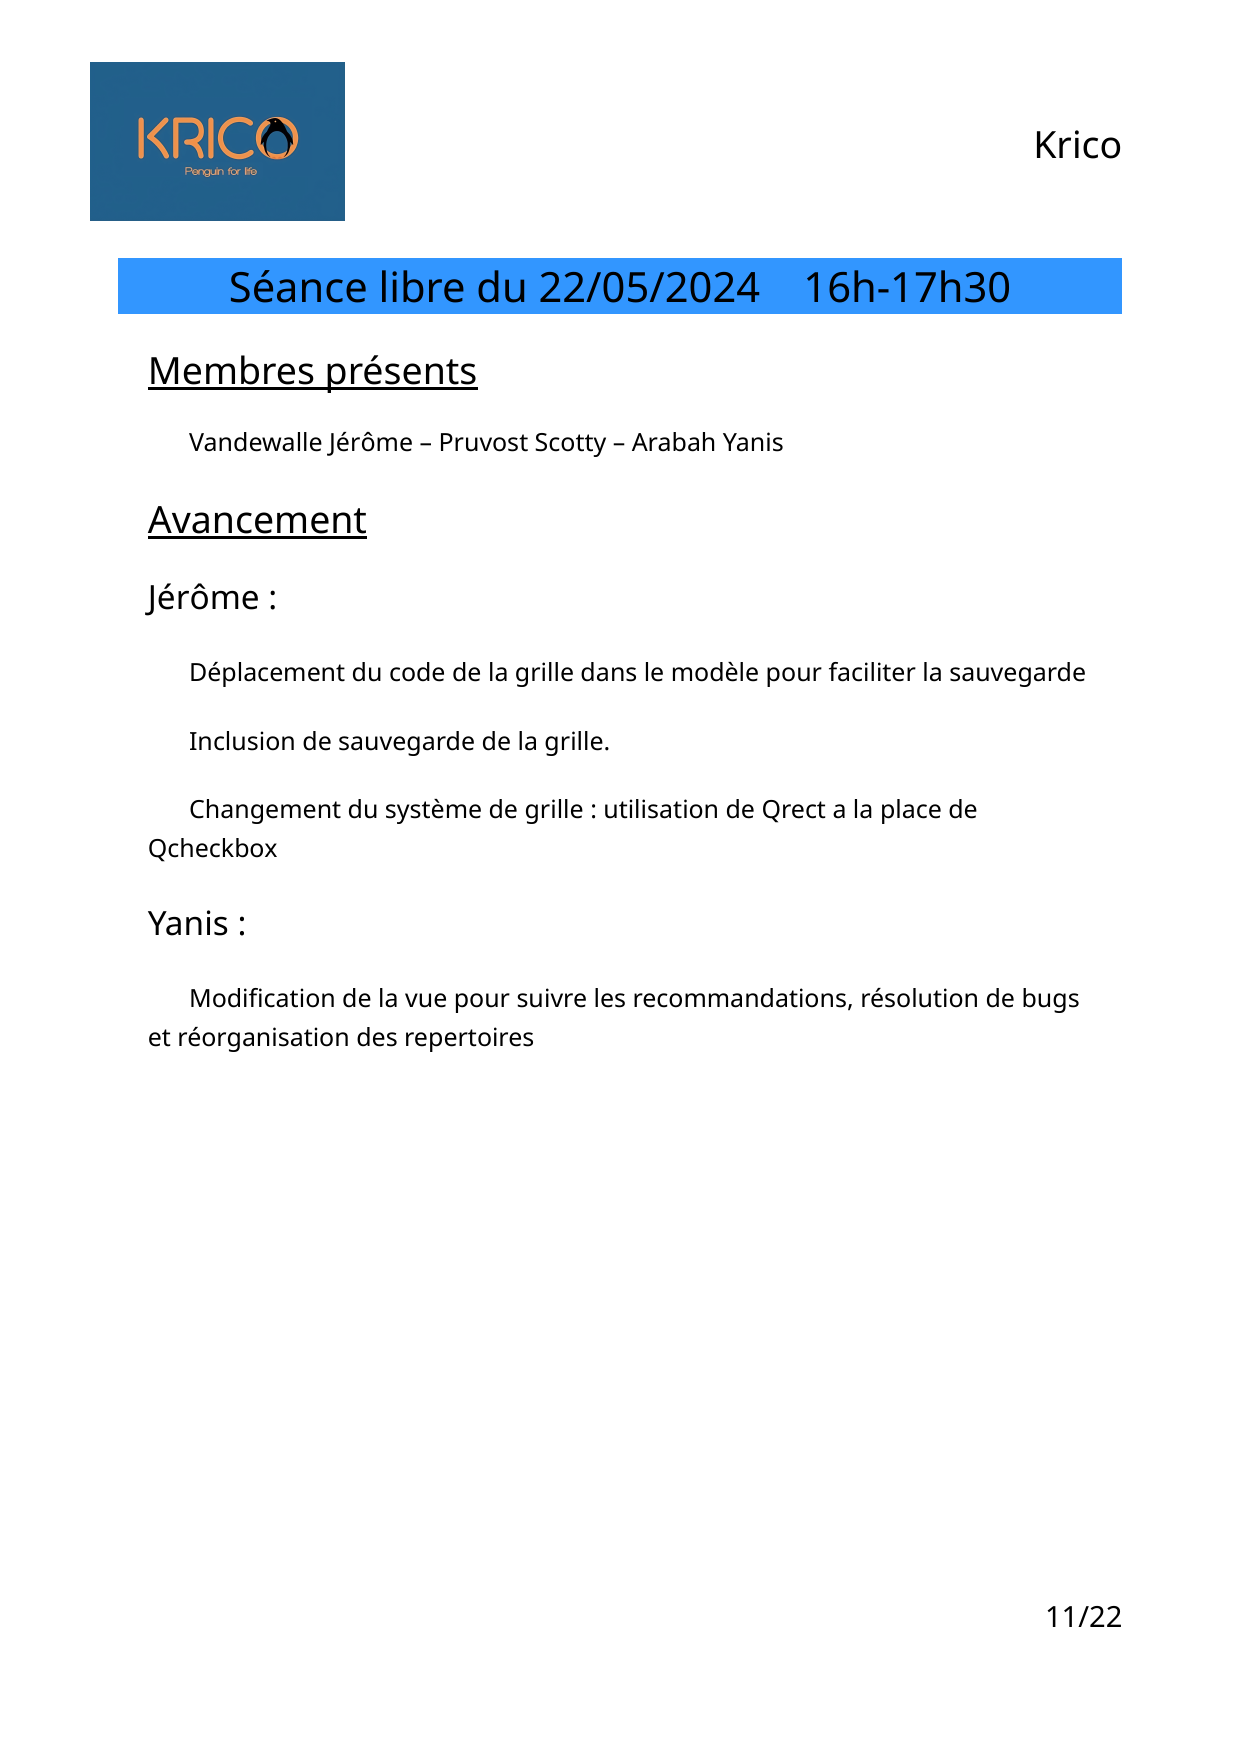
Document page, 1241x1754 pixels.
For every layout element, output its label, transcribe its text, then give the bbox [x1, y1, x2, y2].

text Inclusion de sauvegarde de la grille. [148, 723, 1093, 757]
text Déplacement du code de la grille dans le modèle pour faciliter la sauvegarde [148, 654, 1093, 688]
subtitle Yanis : [148, 899, 1122, 945]
picture [90, 62, 345, 221]
text Vandewalle Jérôme – Pruvost Scotty – Arabah Yanis [148, 424, 1093, 458]
subtitle Séance libre du 22/05/2024 16h-17h30 [118, 258, 1122, 314]
text Changement du système de grille : utilisation de Qrect a la place de Qcheckbox [148, 792, 1093, 865]
subtitle Jérôme : [148, 574, 1122, 619]
text Modification de la vue pour suivre les recommandations, résolution de bugs et réorganisation des repertoires [148, 980, 1093, 1054]
subtitle Avancement [148, 493, 1122, 544]
subtitle Membres présents [148, 344, 1122, 395]
